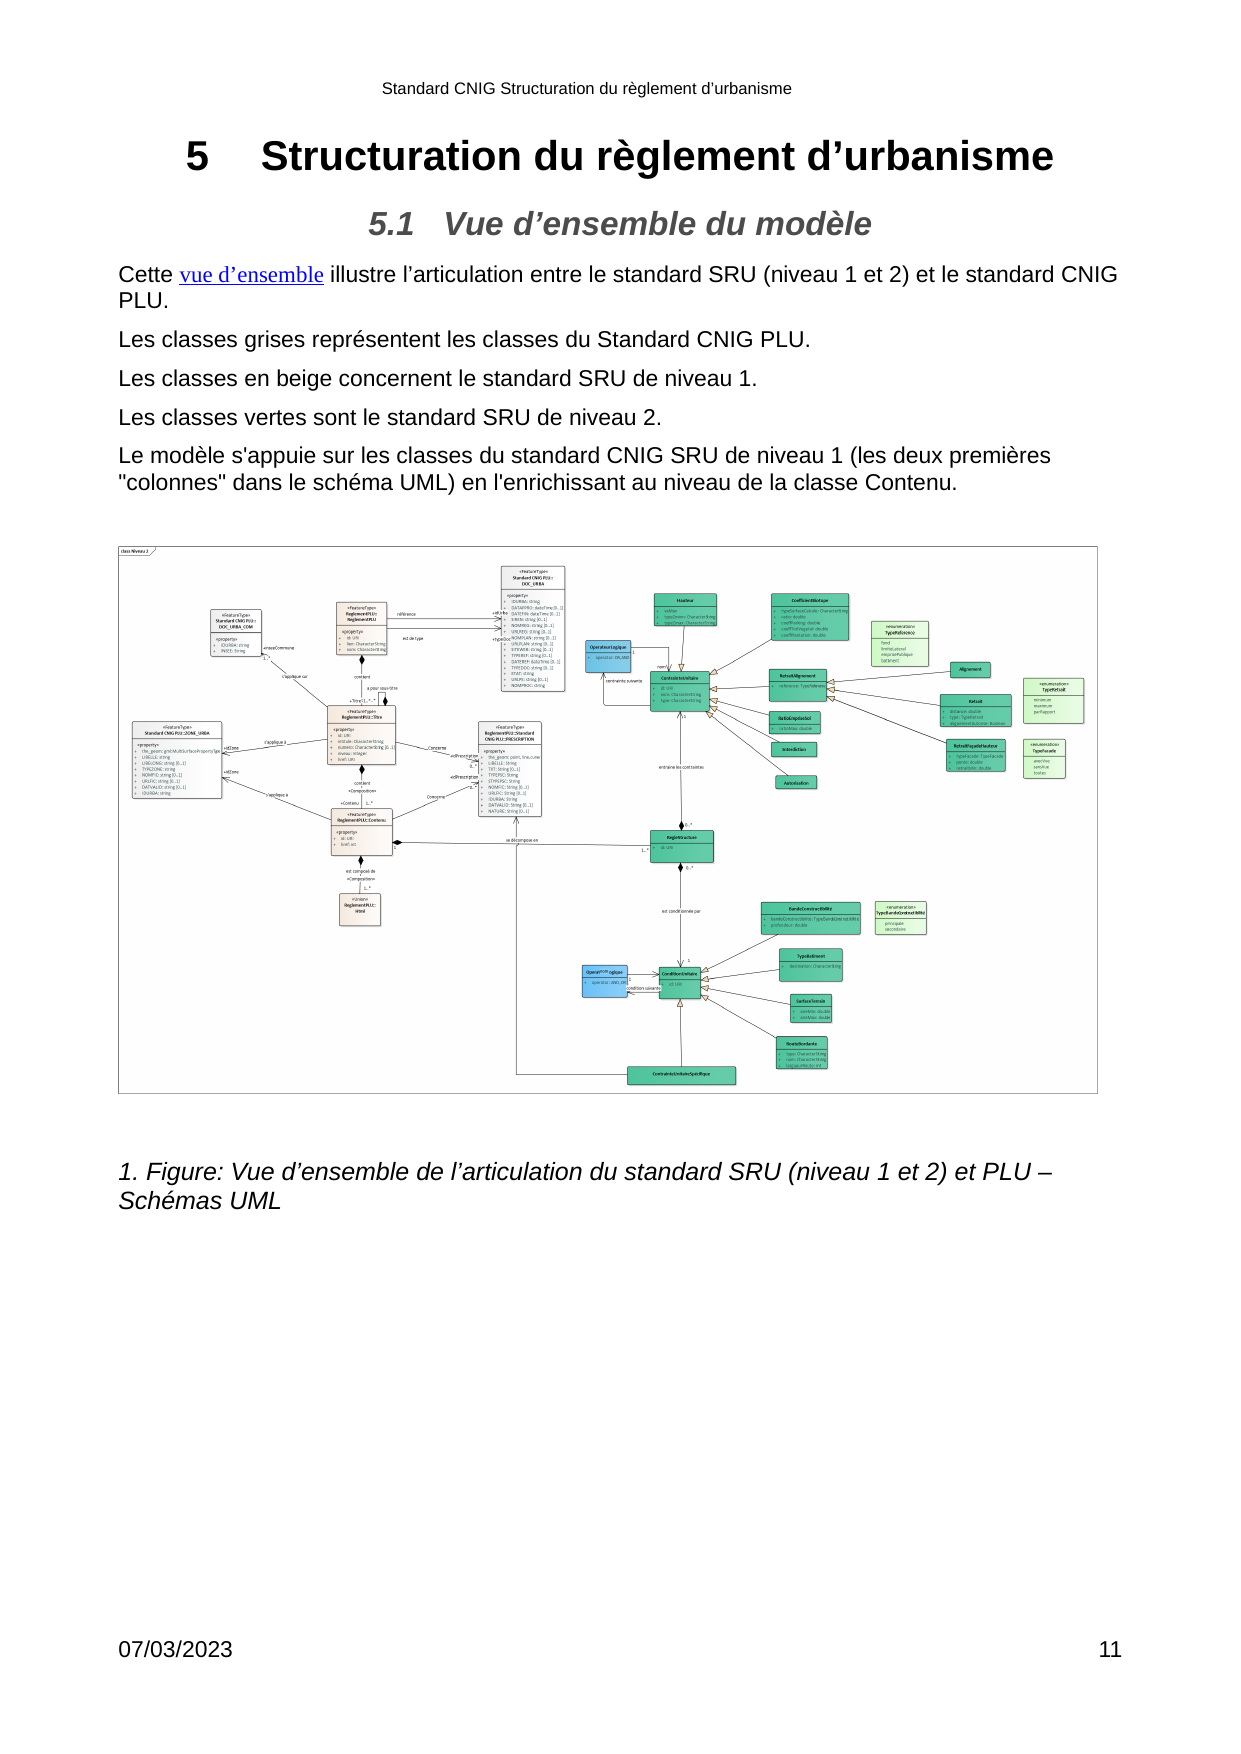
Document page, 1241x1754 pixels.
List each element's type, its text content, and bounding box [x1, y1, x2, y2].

text Le modèle s'appuie sur les classes du standard CNIG SRU de niveau 1 (les deux premières "colonnes" dans le schéma UML) en l'enrichissant au niveau de la classe Contenu. [118, 442, 1122, 495]
text Les classes grises représentent les classes du Standard CNIG PLU. [118, 326, 1122, 352]
text Les classes vertes sont le standard SRU de niveau 2. [118, 404, 1122, 430]
picture [118, 546, 1098, 1094]
subtitle Vue d’ensemble du modèle [118, 204, 1122, 242]
subtitle Structuration du règlement d’urbanisme [118, 131, 1122, 179]
text Les classes en beige concernent le standard SRU de niveau 1. [118, 365, 1122, 391]
text 1. Figure: Vue d’ensemble de l’articulation du standard SRU (niveau 1 et 2) et PLU – Schémas UML [118, 1157, 1122, 1215]
text Cette vue d’ensemble illustre l’articulation entre le standard SRU (niveau 1 et 2) et le standard CNIG PLU. [118, 261, 1122, 313]
